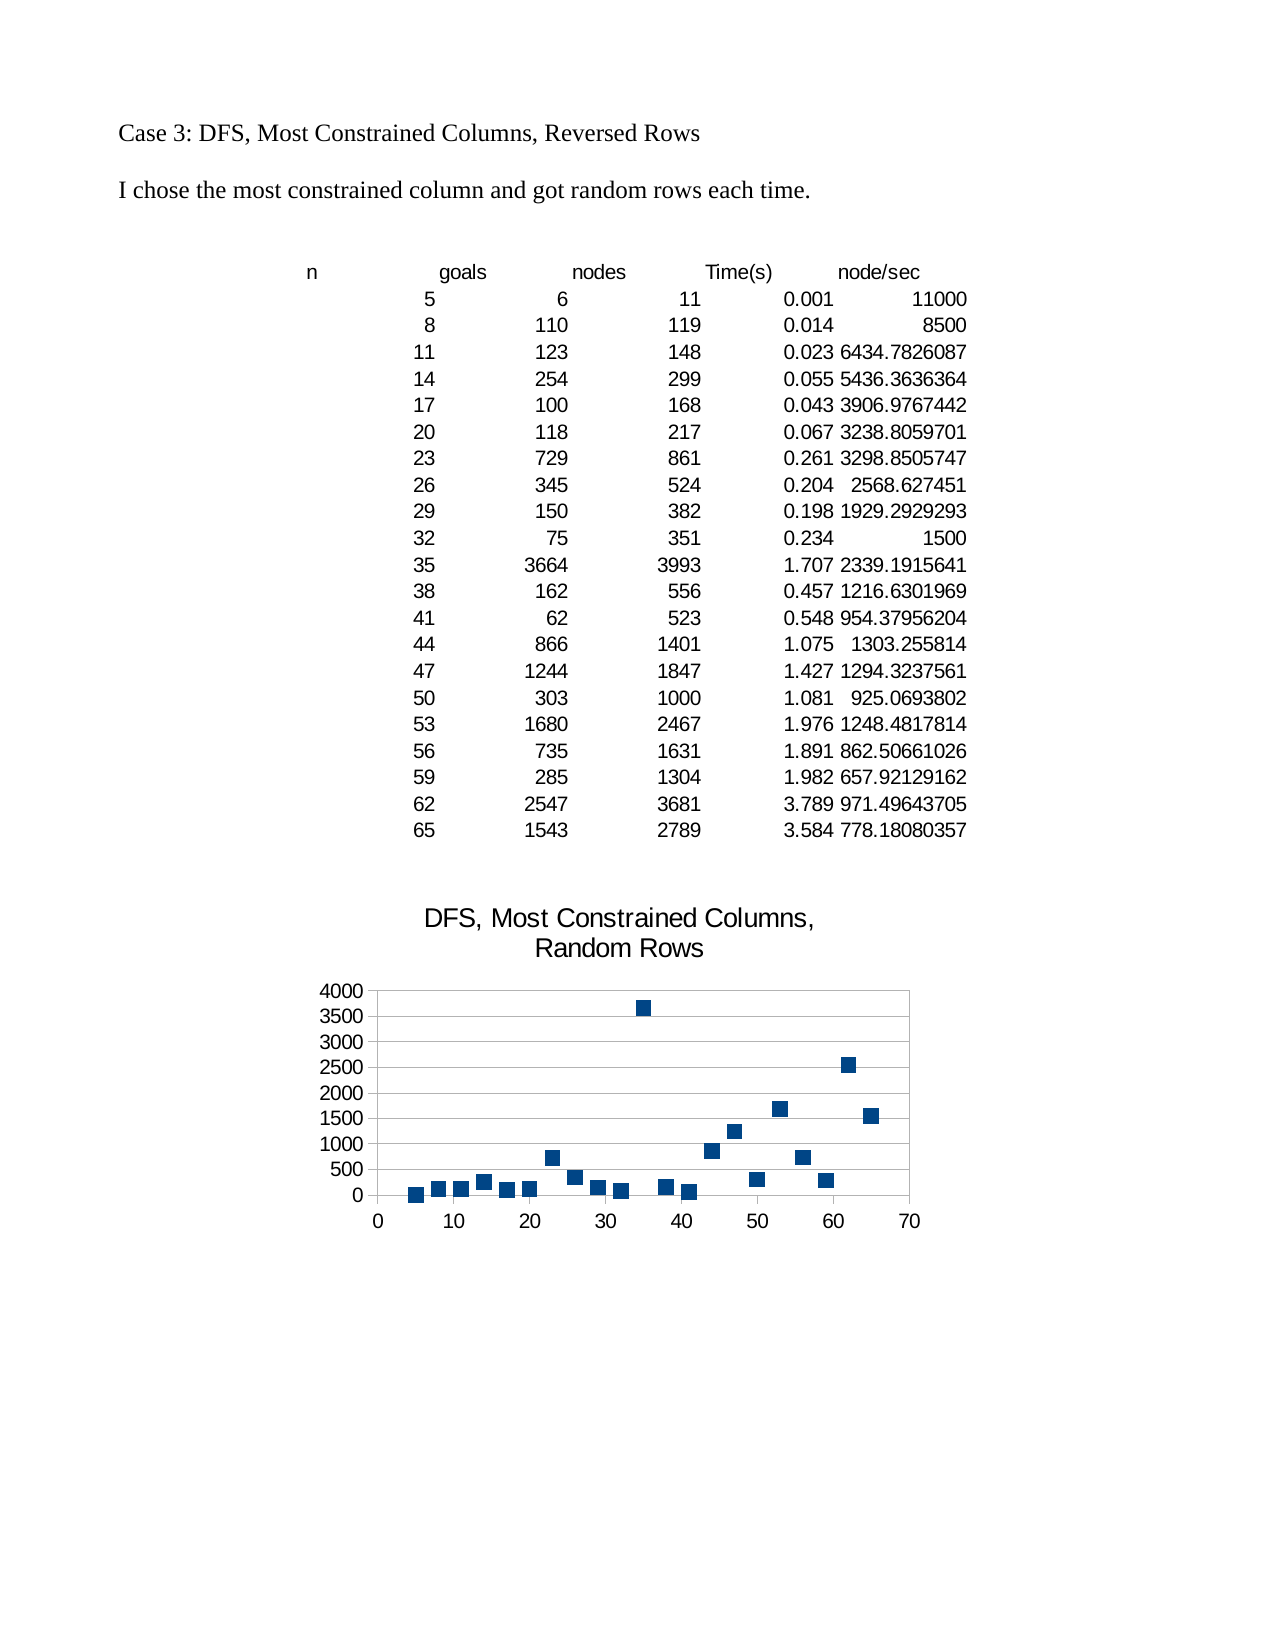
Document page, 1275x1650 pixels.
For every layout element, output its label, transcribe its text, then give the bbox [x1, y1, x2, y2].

text Case 3: DFS, Most Constrained Columns, Reversed Rows [118, 118, 1157, 147]
text I chose the most constrained column and got random rows each time. [118, 176, 1157, 204]
